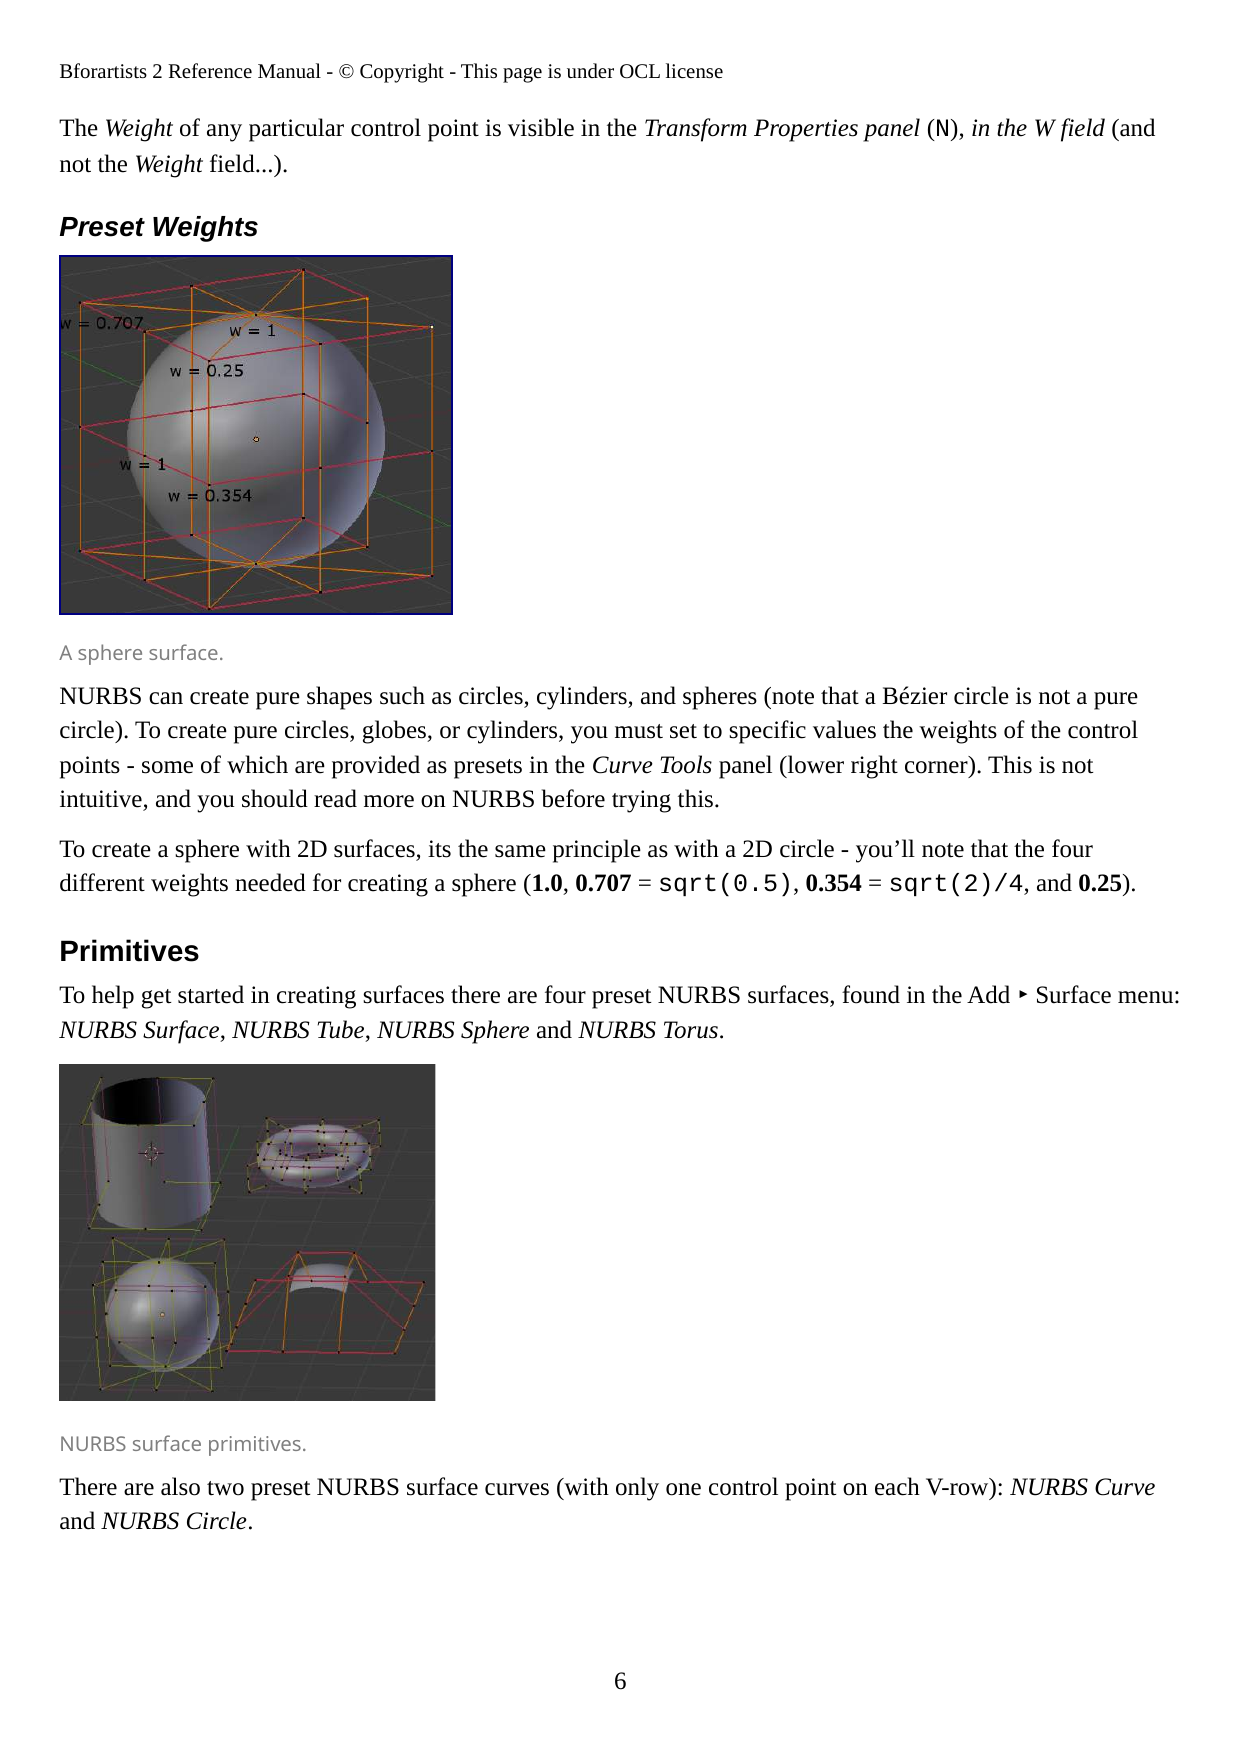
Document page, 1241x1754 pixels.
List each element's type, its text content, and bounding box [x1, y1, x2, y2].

text To create a sphere with 2D surfaces, its the same principle as with a 2D circle - you’ll note that the four different weights needed for creating a sphere (1.0, 0.707 = sqrt(0.5), 0.354 = sqrt(2)/4, and 0.25). [59, 834, 1181, 899]
picture [59, 1064, 436, 1401]
text NURBS can create pure shapes such as circles, cylinders, and spheres (note that a Bézier circle is not a pure circle). To create pure circles, globes, or cylinders, you must set to specific values the weights of the control points - some of which are provided as presets in the Curve Tools panel (lower right corner). This is not intuitive, and you should read more on NURBS before trying this. [59, 681, 1181, 813]
text To help get started in creating surfaces there are four preset NURBS surfaces, found in the Add ‣ Surface menu: NURBS Surface, NURBS Tube, NURBS Sphere and NURBS Torus. [59, 981, 1181, 1044]
text The Weight of any particular control point is visible in the Transform Properties panel (N), in the W field (and not the Weight field...). [59, 113, 1181, 178]
subtitle Preset Weights [59, 211, 1181, 243]
subtitle Primitives [59, 934, 1181, 968]
text A sphere surface. [59, 635, 1181, 667]
picture [61, 257, 451, 613]
text NURBS surface primitives. [59, 1426, 1181, 1457]
text There are also two preset NURBS surface curves (with only one control point on each V-row): NURBS Curve and NURBS Circle. [59, 1472, 1181, 1535]
